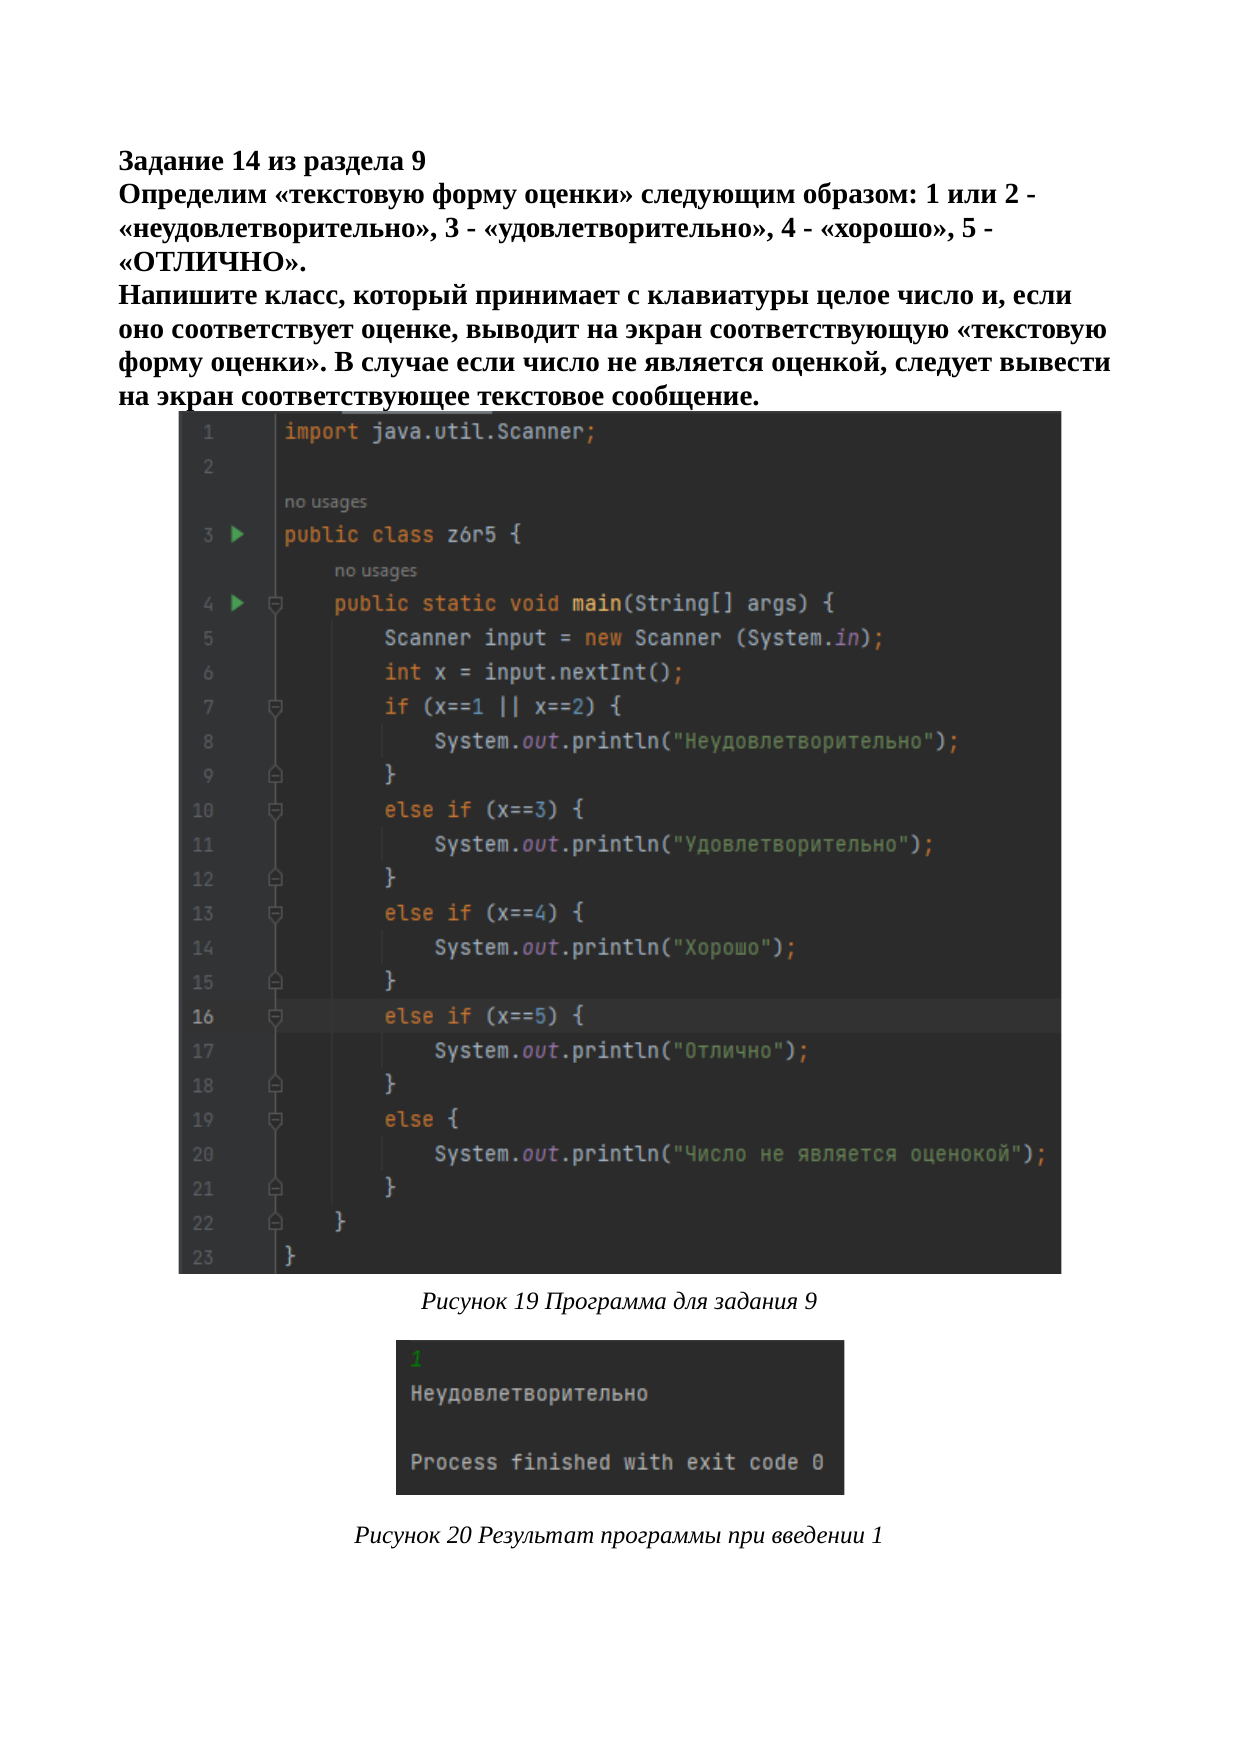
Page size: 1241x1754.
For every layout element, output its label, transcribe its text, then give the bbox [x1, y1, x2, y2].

text Напишите класс, который принимает с клавиатуры целое число и, если [118, 277, 1122, 311]
text оно соответствует оценке, выводит на экран соответствующую «текстовую форму оценки». В случае если число не является оценкой, следует вывести на экран соответствующее текстовое сообщение. [118, 311, 1122, 411]
text Определим «текстовую форму оценки» следующим образом: 1 или 2 - [118, 177, 1122, 210]
text Рисунок 19 Программа для задания 9 [118, 1286, 1122, 1315]
text «ОТЛИЧНО». [118, 244, 1122, 277]
subtitle Задание 14 из раздела 9 [118, 143, 1122, 177]
text Рисунок 20 Результат программы при введении 1 [118, 1520, 1122, 1549]
text «неудовлетворительно», 3 - «удовлетворительно», 4 - «хорошо», 5 - [118, 210, 1122, 244]
